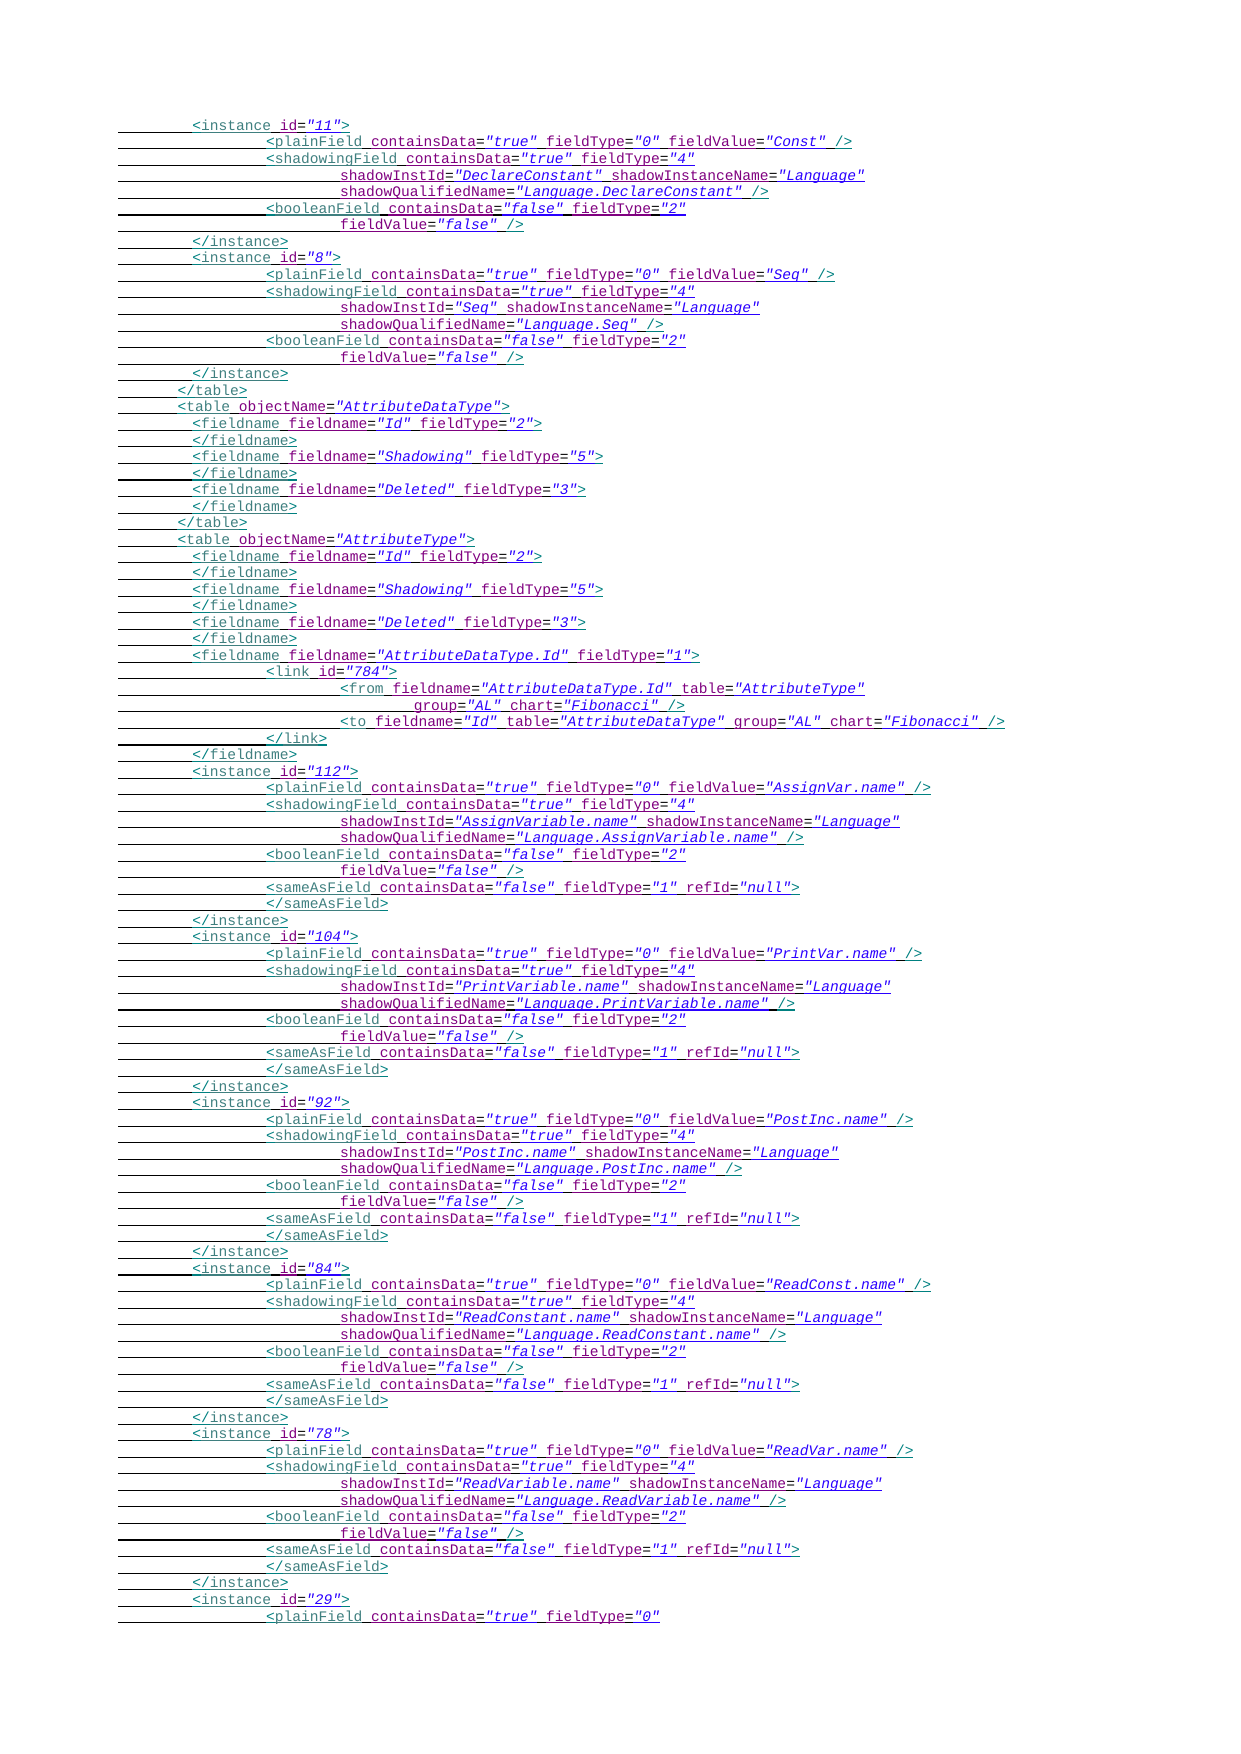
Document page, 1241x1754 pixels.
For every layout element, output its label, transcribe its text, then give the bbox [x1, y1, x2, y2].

text <instance id="29"> [118, 1592, 1122, 1609]
text <instance id="84"> [118, 1261, 1122, 1277]
text </fieldname> [118, 598, 1122, 615]
text shadowQualifiedName="Language.PrintVariable.name" /> [118, 996, 1122, 1012]
text <link id="784"> [118, 665, 1122, 681]
text <shadowingField containsData="true" fieldType="4" [118, 1128, 1122, 1145]
text </sameAsField> [118, 897, 1122, 913]
text <from fieldname="AttributeDataType.Id" table="AttributeType" [118, 681, 1122, 698]
text <sameAsField containsData="false" fieldType="1" refId="null"> [118, 1542, 1122, 1559]
text </link> [118, 731, 1122, 747]
text </table> [118, 383, 1122, 400]
text </table> [118, 516, 1122, 532]
text shadowQualifiedName="Language.ReadVariable.name" /> [118, 1493, 1122, 1509]
text <booleanField containsData="false" fieldType="2" [118, 847, 1122, 863]
text shadowInstId="PrintVariable.name" shadowInstanceName="Language" [118, 979, 1122, 996]
text </sameAsField> [118, 1228, 1122, 1244]
text shadowQualifiedName="Language.PostInc.name" /> [118, 1162, 1122, 1178]
text <shadowingField containsData="true" fieldType="4" [118, 284, 1122, 300]
text <fieldname fieldname="Deleted" fieldType="3"> [118, 482, 1122, 499]
text shadowInstId="ReadConstant.name" shadowInstanceName="Language" [118, 1311, 1122, 1327]
text </fieldname> [118, 565, 1122, 582]
text <booleanField containsData="false" fieldType="2" [118, 1509, 1122, 1526]
text <plainField containsData="true" fieldType="0" fieldValue="Const" /> [118, 135, 1122, 151]
text <plainField containsData="true" fieldType="0" fieldValue="ReadConst.name" /> [118, 1277, 1122, 1294]
text fieldValue="false" /> [118, 1526, 1122, 1542]
text </fieldname> [118, 747, 1122, 764]
text shadowQualifiedName="Language.DeclareConstant" /> [118, 184, 1122, 201]
text <shadowingField containsData="true" fieldType="4" [118, 1294, 1122, 1311]
text shadowInstId="PostInc.name" shadowInstanceName="Language" [118, 1145, 1122, 1162]
text <instance id="78"> [118, 1427, 1122, 1443]
text fieldValue="false" /> [118, 217, 1122, 234]
text <plainField containsData="true" fieldType="0" fieldValue="PrintVar.name" /> [118, 946, 1122, 963]
text </fieldname> [118, 466, 1122, 482]
text <shadowingField containsData="true" fieldType="4" [118, 797, 1122, 814]
text shadowInstId="ReadVariable.name" shadowInstanceName="Language" [118, 1476, 1122, 1493]
text </instance> [118, 1079, 1122, 1095]
text <fieldname fieldname="Id" fieldType="2"> [118, 549, 1122, 565]
text <sameAsField containsData="false" fieldType="1" refId="null"> [118, 1046, 1122, 1062]
text <plainField containsData="true" fieldType="0" fieldValue="ReadVar.name" /> [118, 1443, 1122, 1460]
text <fieldname fieldname="Id" fieldType="2"> [118, 416, 1122, 433]
text </instance> [118, 1244, 1122, 1261]
text shadowInstId="Seq" shadowInstanceName="Language" [118, 300, 1122, 317]
text <instance id="112"> [118, 764, 1122, 781]
text <table objectName="AttributeType"> [118, 532, 1122, 549]
text <fieldname fieldname="Deleted" fieldType="3"> [118, 615, 1122, 632]
text <booleanField containsData="false" fieldType="2" [118, 1012, 1122, 1029]
text <table objectName="AttributeDataType"> [118, 400, 1122, 416]
text </instance> [118, 234, 1122, 251]
text <booleanField containsData="false" fieldType="2" [118, 201, 1122, 217]
text <plainField containsData="true" fieldType="0" [118, 1609, 1122, 1625]
text <sameAsField containsData="false" fieldType="1" refId="null"> [118, 1211, 1122, 1228]
text <plainField containsData="true" fieldType="0" fieldValue="Seq" /> [118, 267, 1122, 284]
text <fieldname fieldname="Shadowing" fieldType="5"> [118, 449, 1122, 466]
text </fieldname> [118, 632, 1122, 648]
text <to fieldname="Id" table="AttributeDataType" group="AL" chart="Fibonacci" /> [118, 714, 1122, 731]
text shadowQualifiedName="Language.AssignVariable.name" /> [118, 830, 1122, 847]
text <instance id="8"> [118, 251, 1122, 267]
text group="AL" chart="Fibonacci" /> [118, 698, 1122, 714]
text shadowInstId="DeclareConstant" shadowInstanceName="Language" [118, 168, 1122, 184]
text <sameAsField containsData="false" fieldType="1" refId="null"> [118, 880, 1122, 897]
text </instance> [118, 1410, 1122, 1427]
text fieldValue="false" /> [118, 863, 1122, 880]
text <instance id="11"> [118, 118, 1122, 135]
text shadowQualifiedName="Language.Seq" /> [118, 317, 1122, 333]
text <sameAsField containsData="false" fieldType="1" refId="null"> [118, 1377, 1122, 1393]
text fieldValue="false" /> [118, 1195, 1122, 1211]
text </sameAsField> [118, 1062, 1122, 1079]
text shadowInstId="AssignVariable.name" shadowInstanceName="Language" [118, 814, 1122, 830]
text <shadowingField containsData="true" fieldType="4" [118, 151, 1122, 168]
text </instance> [118, 1576, 1122, 1592]
text <instance id="104"> [118, 930, 1122, 946]
text fieldValue="false" /> [118, 1360, 1122, 1377]
text fieldValue="false" /> [118, 350, 1122, 367]
text <shadowingField containsData="true" fieldType="4" [118, 1460, 1122, 1476]
text shadowQualifiedName="Language.ReadConstant.name" /> [118, 1327, 1122, 1344]
text <plainField containsData="true" fieldType="0" fieldValue="AssignVar.name" /> [118, 781, 1122, 797]
text </sameAsField> [118, 1393, 1122, 1410]
text <fieldname fieldname="AttributeDataType.Id" fieldType="1"> [118, 648, 1122, 665]
text </instance> [118, 913, 1122, 930]
text </instance> [118, 367, 1122, 383]
text <booleanField containsData="false" fieldType="2" [118, 333, 1122, 350]
text </fieldname> [118, 433, 1122, 449]
text <plainField containsData="true" fieldType="0" fieldValue="PostInc.name" /> [118, 1112, 1122, 1128]
text <booleanField containsData="false" fieldType="2" [118, 1344, 1122, 1360]
text fieldValue="false" /> [118, 1029, 1122, 1046]
text <instance id="92"> [118, 1095, 1122, 1112]
text <fieldname fieldname="Shadowing" fieldType="5"> [118, 582, 1122, 598]
text <booleanField containsData="false" fieldType="2" [118, 1178, 1122, 1195]
text <shadowingField containsData="true" fieldType="4" [118, 963, 1122, 979]
text </sameAsField> [118, 1559, 1122, 1576]
text </fieldname> [118, 499, 1122, 516]
